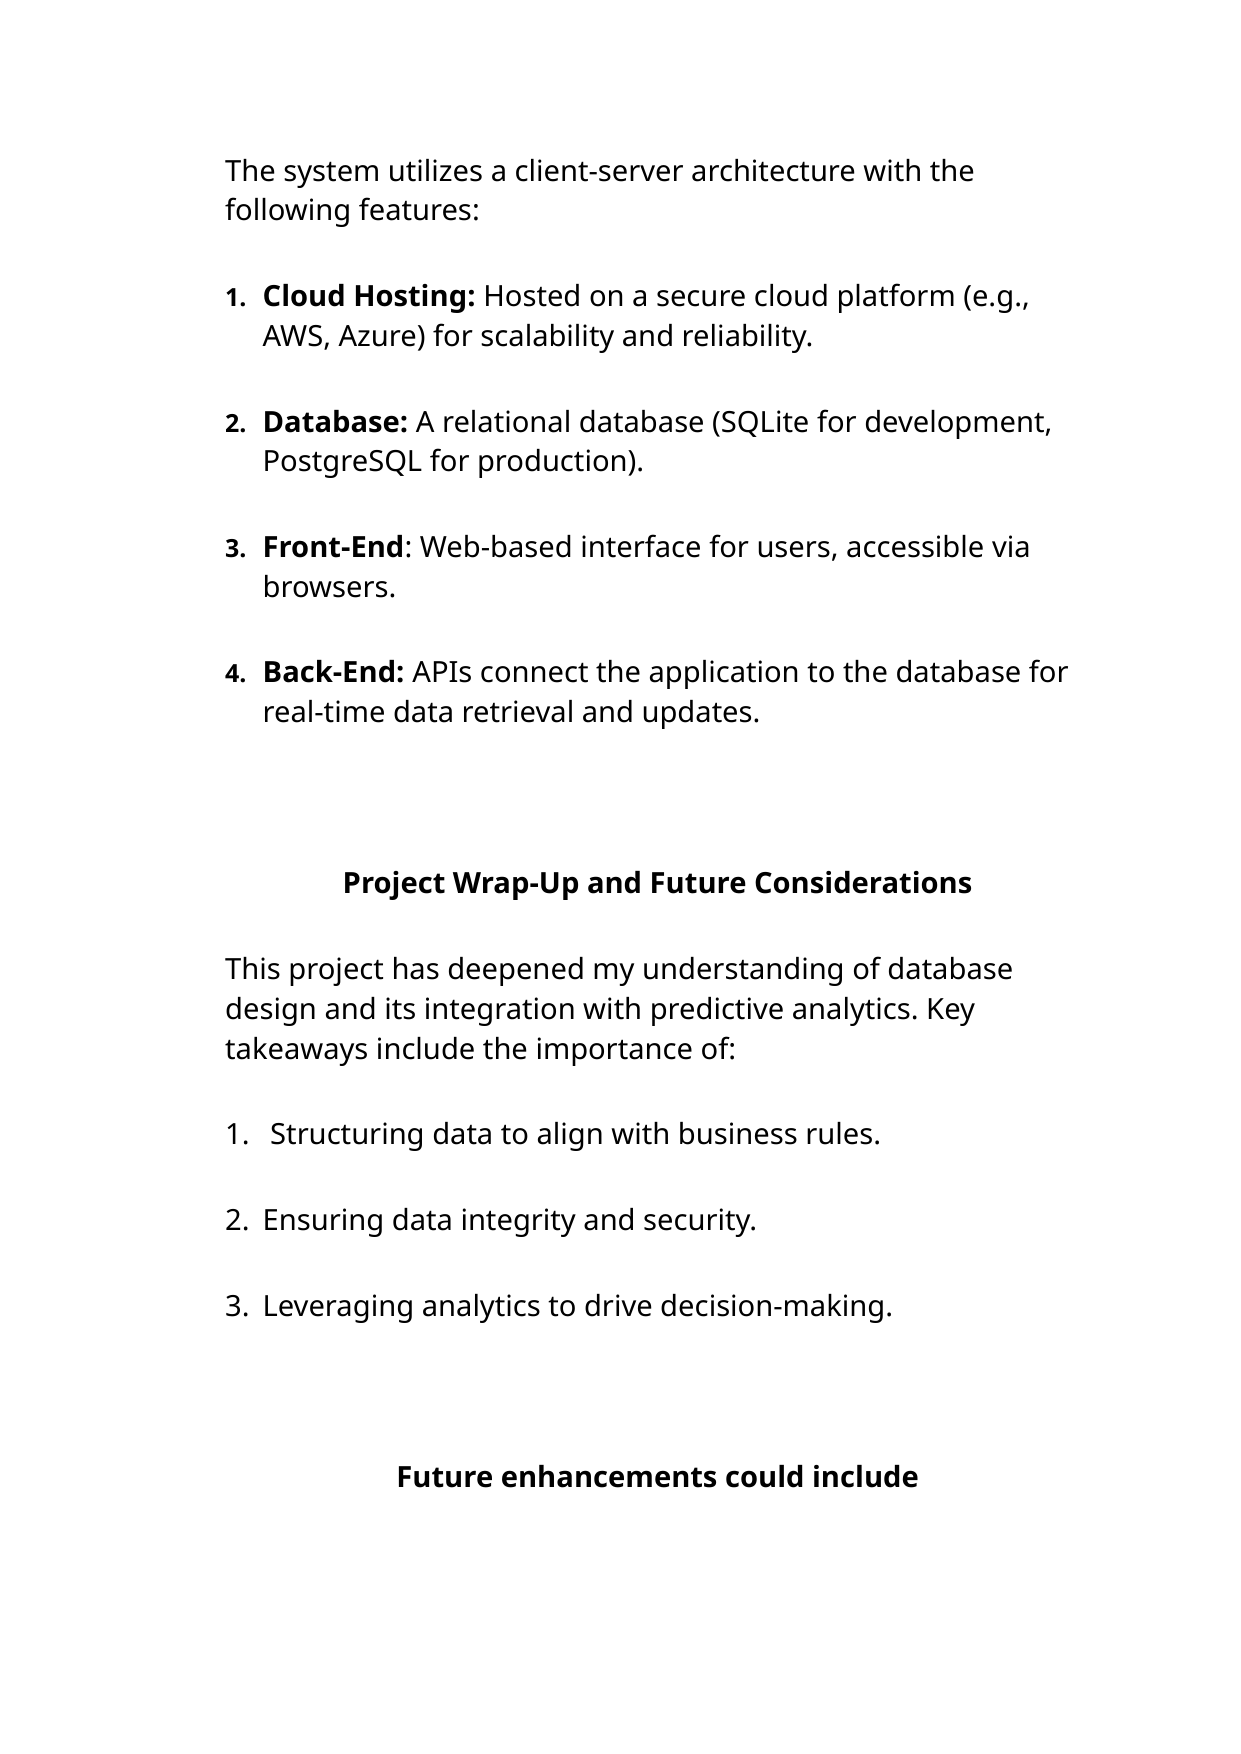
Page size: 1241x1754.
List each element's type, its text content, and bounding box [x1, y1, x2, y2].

list Project Wrap-Up and Future Considerations [225, 863, 1090, 902]
list Cloud Hosting: Hosted on a secure cloud platform (e.g., AWS, Azure) for scalability and reliability. [225, 275, 1090, 355]
list This project has deepened my understanding of database design and its integration with predictive analytics. Key takeaways include the importance of: [225, 948, 1090, 1068]
list Structuring data to align with business rules. [225, 1114, 1090, 1153]
list The system utilizes a client-server architecture with the following features: [225, 150, 1090, 229]
list Front-End: Web-based interface for users, accessible via browsers. [225, 526, 1090, 606]
list Future enhancements could include [225, 1457, 1090, 1496]
list Back-End: APIs connect the application to the database for real-time data retrieval and updates. [225, 652, 1090, 731]
list Database: A relational database (SQLite for development, PostgreSQL for production). [225, 401, 1090, 480]
list Leveraging analytics to drive decision-making. [225, 1285, 1090, 1325]
list Ensuring data integrity and security. [225, 1199, 1090, 1239]
